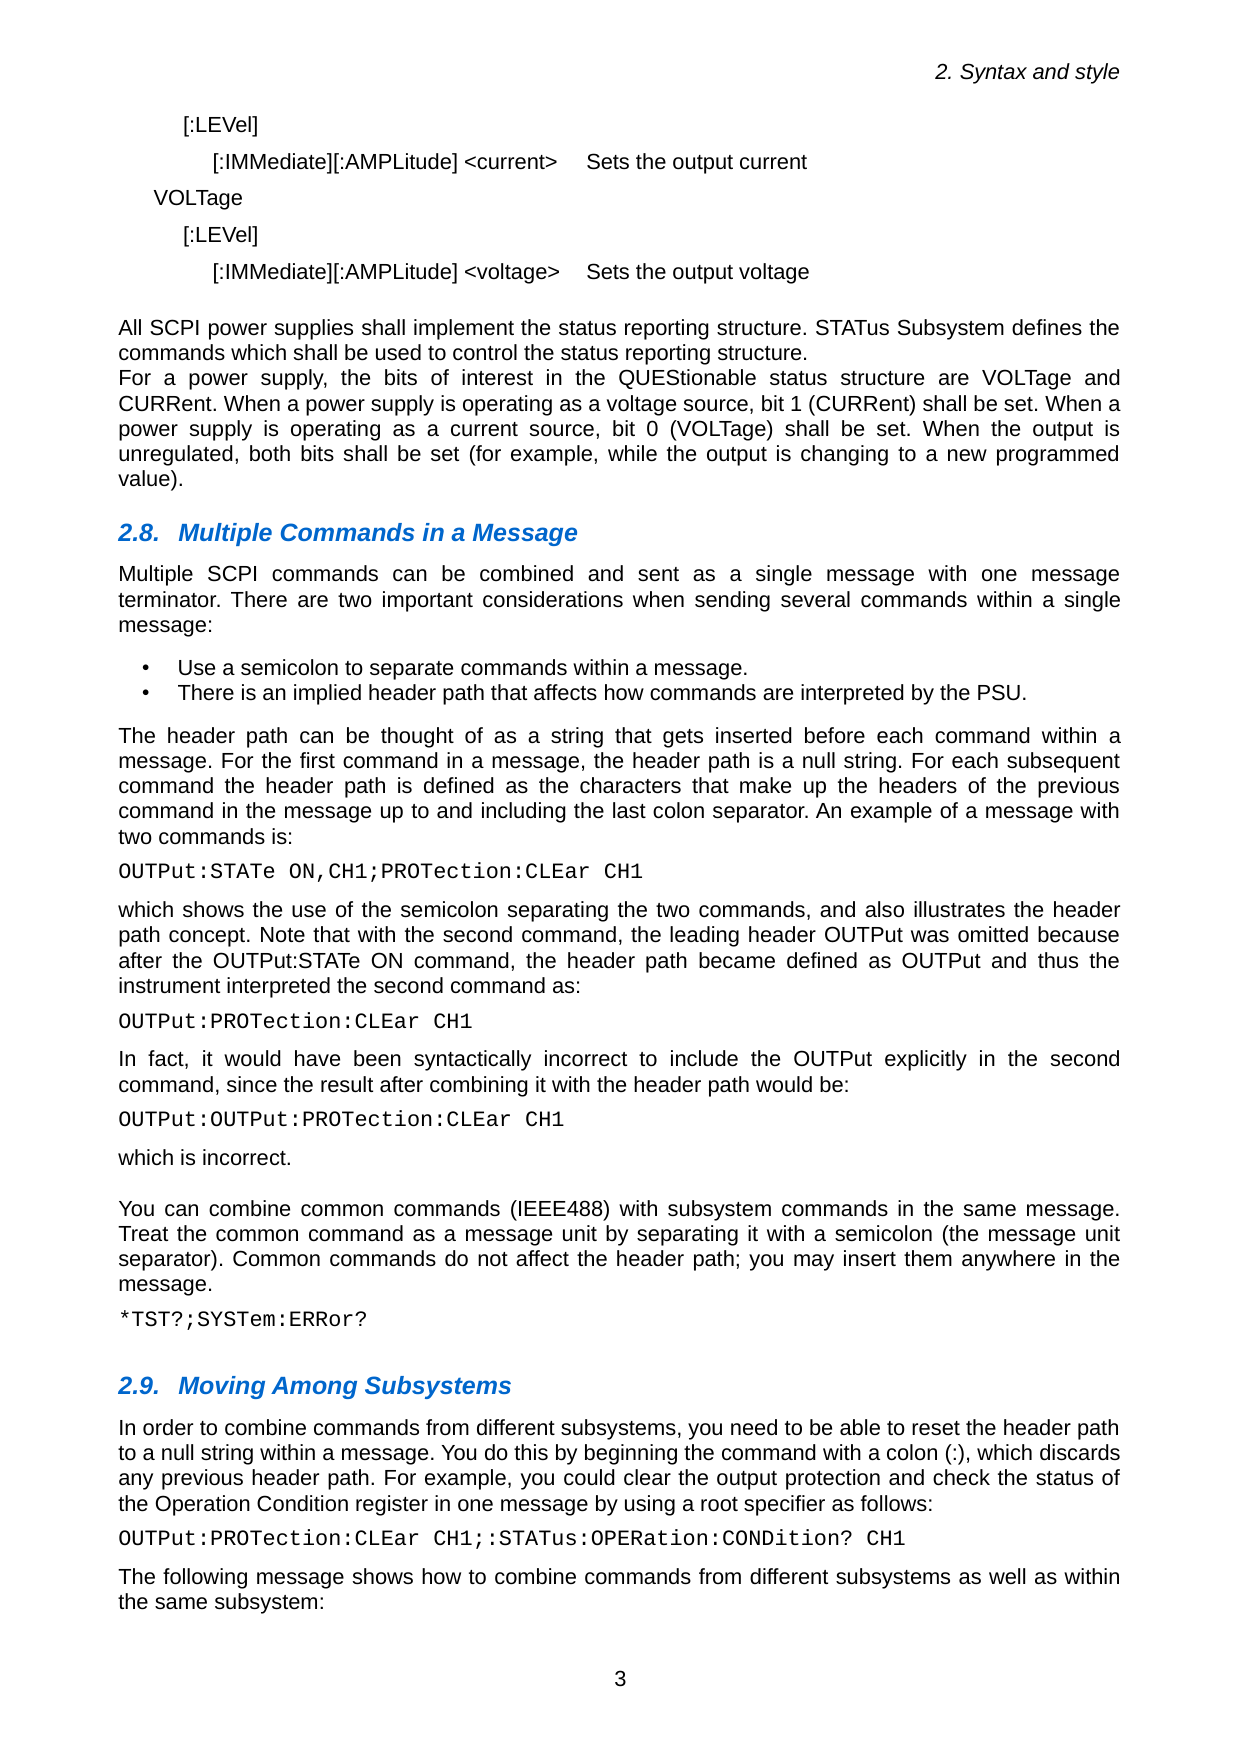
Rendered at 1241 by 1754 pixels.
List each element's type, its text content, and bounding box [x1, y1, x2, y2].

text In fact, it would have been syntactically incorrect to include the OUTPut explicitly in the second command, since the result after combining it with the header path would be: [118, 1046, 1122, 1097]
text *TST?;SYSTem:ERRor? [118, 1308, 1122, 1333]
table_cell [580, 216, 1122, 253]
text Multiple SCPI commands can be combined and sent as a single message with one message terminator. There are two important considerations when sending several commands within a single message: [118, 561, 1122, 637]
text OUTPut:STATe ON,CH1;PROTection:CLEar CH1 [118, 861, 1122, 885]
table_cell [580, 106, 1122, 143]
text which shows the use of the semicolon separating the two commands, and also illustrates the header path concept. Note that with the second command, the leading header OUTPut was omitted because after the OUTPut:STATe ON command, the header path became defined as OUTPut and thus the instrument interpreted the second command as: [118, 897, 1122, 998]
list Use a semicolon to separate commands within a message. [142, 655, 1110, 680]
table_cell [:LEVel] [118, 106, 580, 143]
text The following message shows how to combine commands from different subsystems as well as within the same subsystem: [118, 1564, 1122, 1614]
text In order to combine commands from different subsystems, you need to be able to reset the header path to a null string within a message. You do this by beginning the command with a colon (:), which discards any previous header path. For example, you could clear the output protection and check the status of the Operation Condition register in one message by using a root specifier as follows: [118, 1415, 1122, 1516]
text The header path can be thought of as a string that gets inserted before each command within a message. For the first command in a message, the header path is a null string. For each subsequent command the header path is defined as the characters that make up the headers of the previous command in the message up to and including the last colon separator. An example of a message with two commands is: [118, 723, 1122, 849]
table_cell [:LEVel] [118, 216, 580, 253]
table_cell [:IMMediate][:AMPLitude] <current> [118, 143, 580, 179]
text OUTPut:OUTPut:PROTection:CLEar CH1 [118, 1108, 1122, 1133]
text All SCPI power supplies shall implement the status reporting structure. STATus Subsystem defines the commands which shall be used to control the status reporting structure. [118, 315, 1122, 365]
subtitle Multiple Commands in a Message [118, 518, 1122, 547]
table_cell Sets the output current [580, 143, 1122, 179]
table_cell [580, 180, 1122, 216]
table_cell VOLTage [118, 180, 580, 216]
text OUTPut:PROTection:CLEar CH1;:STATus:OPERation:CONDition? CH1 [118, 1527, 1122, 1552]
text which is incorrect. [118, 1145, 1122, 1170]
text For a power supply, the bits of interest in the QUEStionable status structure are VOLTage and CURRent. When a power supply is operating as a voltage source, bit 1 (CURRent) shall be set. When a power supply is operating as a current source, bit 0 (VOLTage) shall be set. When the output is unregulated, both bits shall be set (for example, while the output is changing to a new programmed value). [118, 365, 1122, 491]
table_cell [:IMMediate][:AMPLitude] <voltage> [118, 253, 580, 289]
text OUTPut:PROTection:CLEar CH1 [118, 1010, 1122, 1034]
list There is an implied header path that affects how commands are interpreted by the PSU. [142, 680, 1110, 705]
subtitle Moving Among Subsystems [118, 1371, 1122, 1400]
text You can combine common commands (IEEE488) with subsystem commands in the same message. Treat the common command as a message unit by separating it with a semicolon (the message unit separator). Common commands do not affect the header path; you may insert them anywhere in the message. [118, 1196, 1122, 1296]
table_cell Sets the output voltage [580, 253, 1122, 289]
